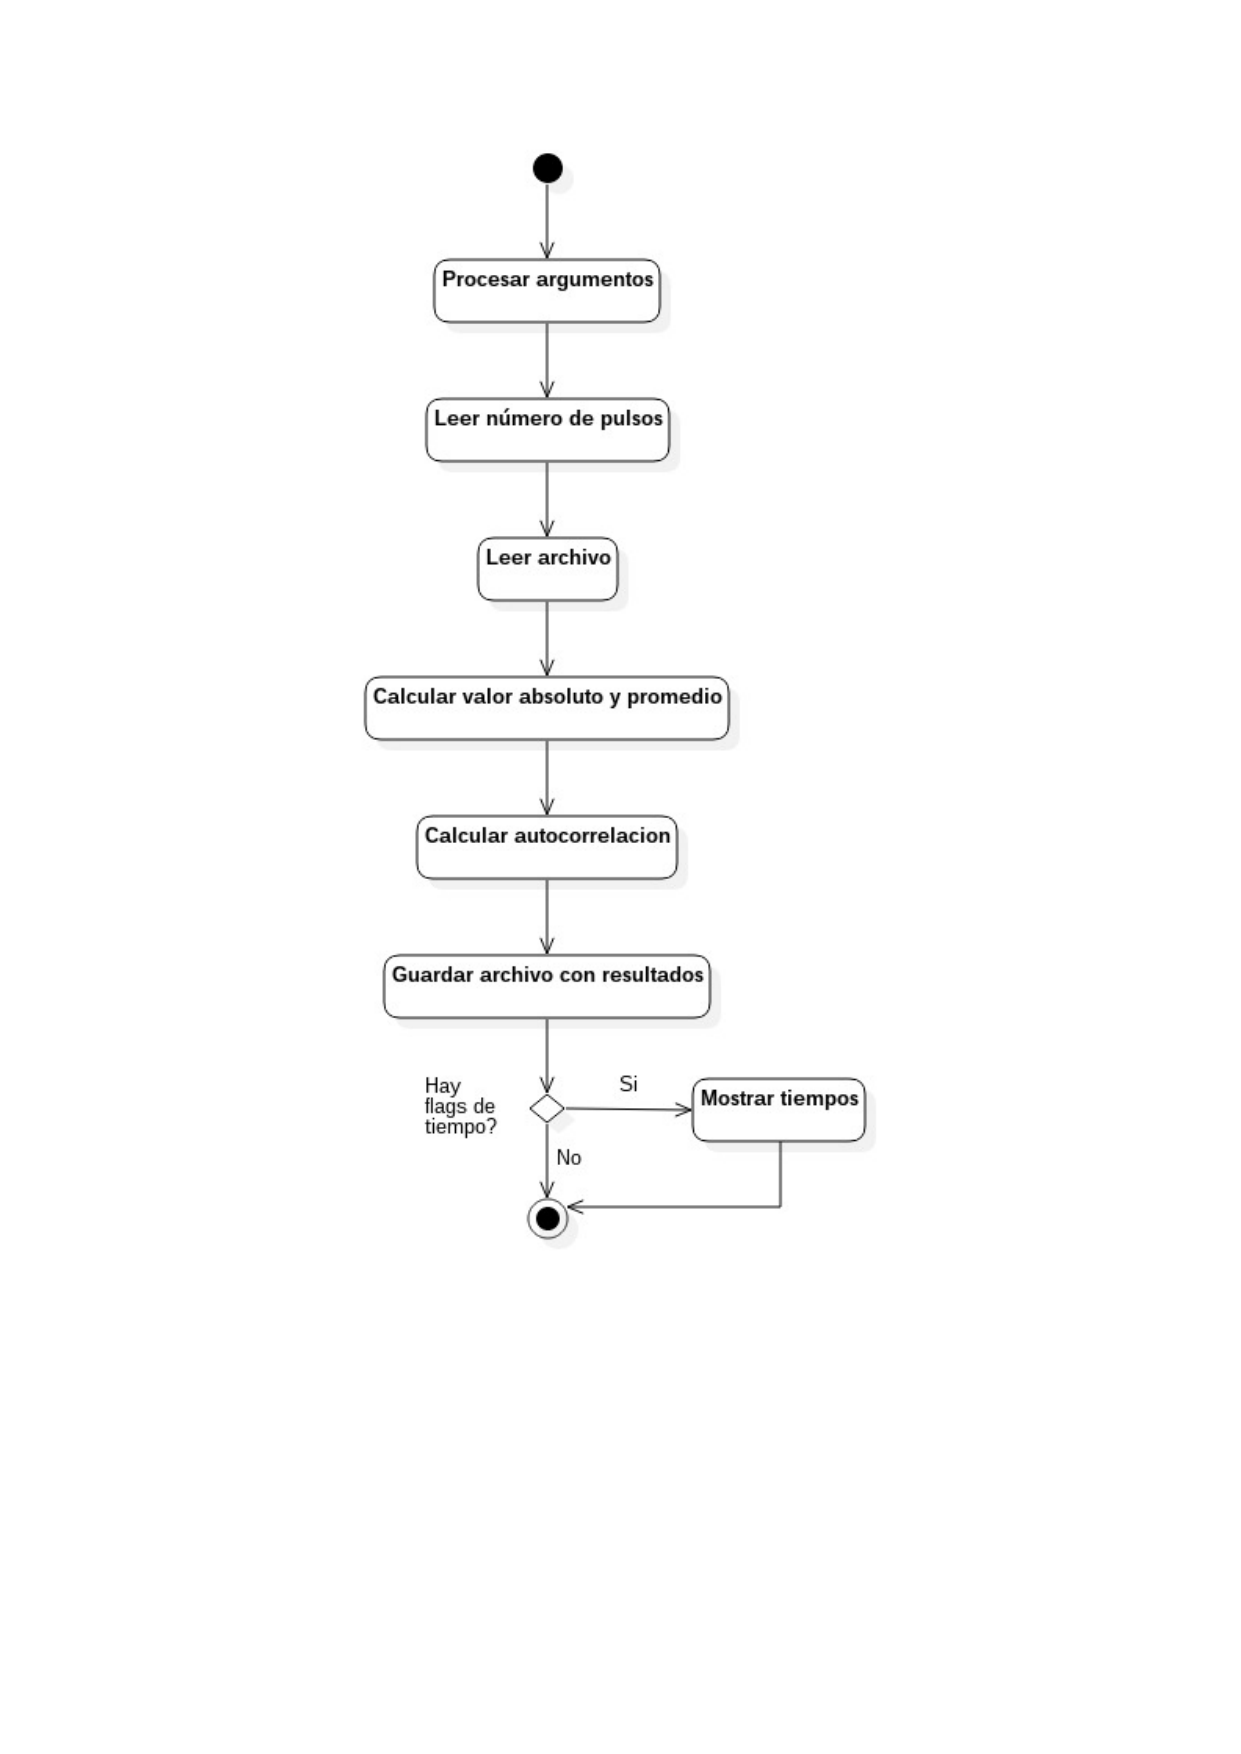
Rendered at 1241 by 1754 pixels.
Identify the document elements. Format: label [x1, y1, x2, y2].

picture [351, 138, 890, 1301]
